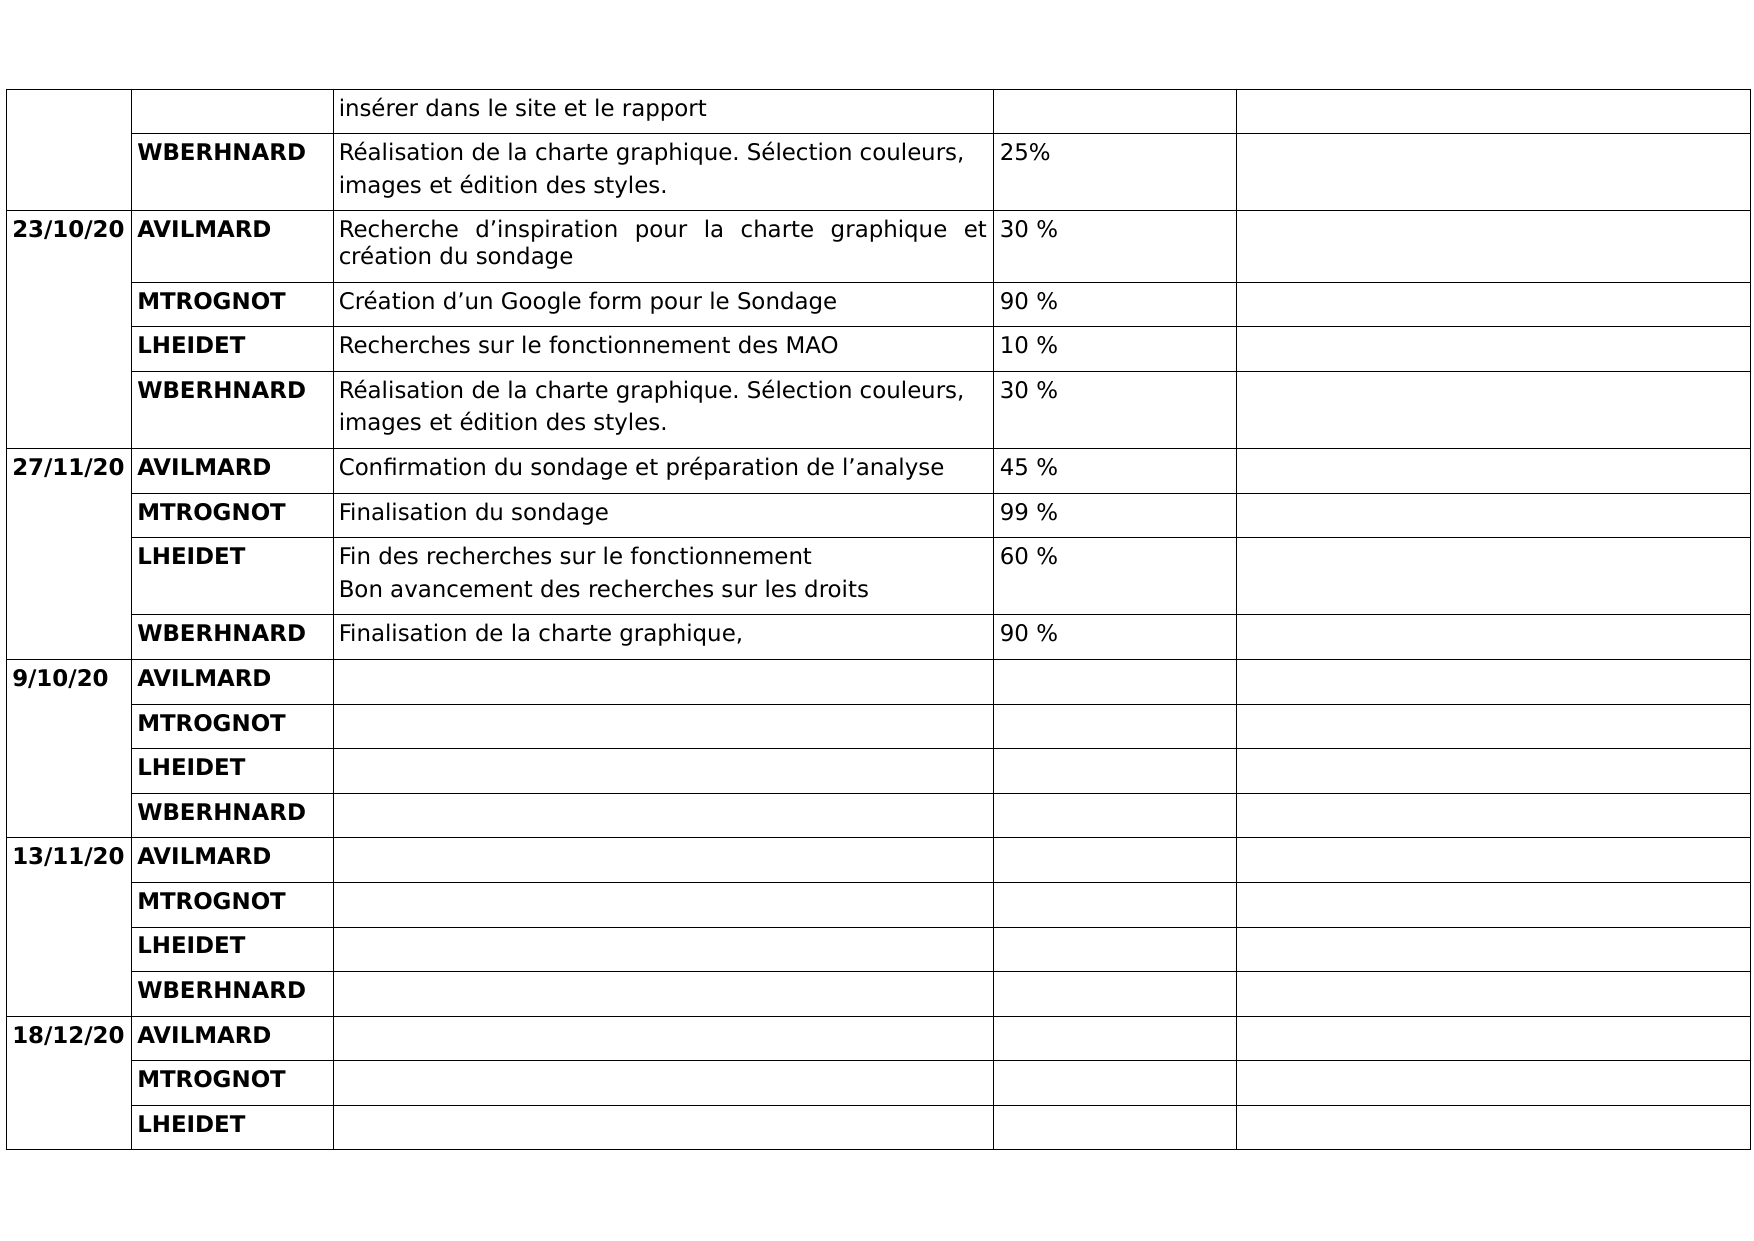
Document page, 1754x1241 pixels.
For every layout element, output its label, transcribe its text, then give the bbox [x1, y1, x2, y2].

table_cell [1237, 134, 1750, 210]
table_cell Réalisation de la charte graphique. Sélection couleurs, images et édition des styles. [334, 134, 993, 210]
table_cell Création d’un Google form pour le Sondage [334, 283, 993, 326]
table_cell [994, 1106, 1236, 1149]
table_cell insérer dans le site et le rapport [334, 90, 993, 133]
table_cell 30 % [994, 372, 1236, 448]
table_cell [994, 928, 1236, 971]
table_cell Finalisation du sondage [334, 494, 993, 537]
table_cell [994, 794, 1236, 837]
table_cell [334, 1017, 993, 1060]
table_cell [1237, 538, 1750, 614]
table_cell 9/10/20 [7, 660, 131, 837]
table_cell [334, 749, 993, 793]
table_cell [1237, 1017, 1750, 1060]
table_cell [994, 972, 1236, 1016]
table_cell 18/12/20 [7, 1017, 131, 1149]
table_cell LHEIDET [132, 1106, 333, 1149]
table_cell [1237, 972, 1750, 1016]
table_cell 30 % [994, 211, 1236, 282]
table_cell AVILMARD [132, 660, 333, 703]
table_cell 10 % [994, 327, 1236, 371]
table_cell WBERHNARD [132, 134, 333, 210]
table_cell [994, 838, 1236, 882]
table_cell [1237, 794, 1750, 837]
table_cell WBERHNARD [132, 615, 333, 659]
table_cell [1237, 1106, 1750, 1149]
table_cell [1237, 90, 1750, 133]
table_cell Fin des recherches sur le fonctionnement Bon avancement des recherches sur les droits [334, 538, 993, 614]
table_cell [1237, 449, 1750, 492]
table_cell AVILMARD [132, 1017, 333, 1060]
table_cell [334, 705, 993, 748]
table_cell [334, 1106, 993, 1149]
table_cell WBERHNARD [132, 972, 333, 1016]
table_cell 45 % [994, 449, 1236, 492]
table_cell [334, 1061, 993, 1105]
table_cell [334, 838, 993, 882]
table_cell MTROGNOT [132, 705, 333, 748]
table_cell LHEIDET [132, 538, 333, 614]
table_cell AVILMARD [132, 838, 333, 882]
table_cell [994, 660, 1236, 703]
table_cell [1237, 494, 1750, 537]
table_cell [1237, 705, 1750, 748]
table_cell LHEIDET [132, 928, 333, 971]
table_cell 90 % [994, 283, 1236, 326]
table_cell [132, 90, 333, 133]
table_cell [7, 90, 131, 210]
table_cell [1237, 1061, 1750, 1105]
table_cell [334, 972, 993, 1016]
table_cell [1237, 615, 1750, 659]
table_cell [1237, 283, 1750, 326]
table_cell MTROGNOT [132, 283, 333, 326]
table_cell 90 % [994, 615, 1236, 659]
table_cell 13/11/20 [7, 838, 131, 1016]
table_cell 23/10/20 [7, 211, 131, 448]
table_cell LHEIDET [132, 327, 333, 371]
table_cell Finalisation de la charte graphique, [334, 615, 993, 659]
table_cell 60 % [994, 538, 1236, 614]
table_cell [334, 660, 993, 703]
table_cell [1237, 883, 1750, 926]
table_cell [1237, 928, 1750, 971]
table_cell [994, 90, 1236, 133]
table_cell [1237, 838, 1750, 882]
table_cell MTROGNOT [132, 1061, 333, 1105]
table_cell [1237, 749, 1750, 793]
table_cell AVILMARD [132, 449, 333, 492]
table_cell [1237, 327, 1750, 371]
table_cell AVILMARD [132, 211, 333, 282]
table_cell [334, 928, 993, 971]
table_cell [334, 883, 993, 926]
table_cell MTROGNOT [132, 883, 333, 926]
table_cell [1237, 211, 1750, 282]
table_cell Recherche d’inspiration pour la charte graphique et création du sondage [334, 211, 993, 282]
table_cell [994, 749, 1236, 793]
table_cell MTROGNOT [132, 494, 333, 537]
table_cell [994, 883, 1236, 926]
table_cell WBERHNARD [132, 372, 333, 448]
table_cell [994, 705, 1236, 748]
table_cell [994, 1017, 1236, 1060]
table_cell Recherches sur le fonctionnement des MAO [334, 327, 993, 371]
table_cell [1237, 372, 1750, 448]
table_cell 99 % [994, 494, 1236, 537]
table_cell [334, 794, 993, 837]
table_cell Confirmation du sondage et préparation de l’analyse [334, 449, 993, 492]
table_cell [994, 1061, 1236, 1105]
table_cell Réalisation de la charte graphique. Sélection couleurs, images et édition des styles. [334, 372, 993, 448]
table_cell 27/11/20 [7, 449, 131, 659]
table_cell [1237, 660, 1750, 703]
table_cell 25% [994, 134, 1236, 210]
table_cell WBERHNARD [132, 794, 333, 837]
table_cell LHEIDET [132, 749, 333, 793]
